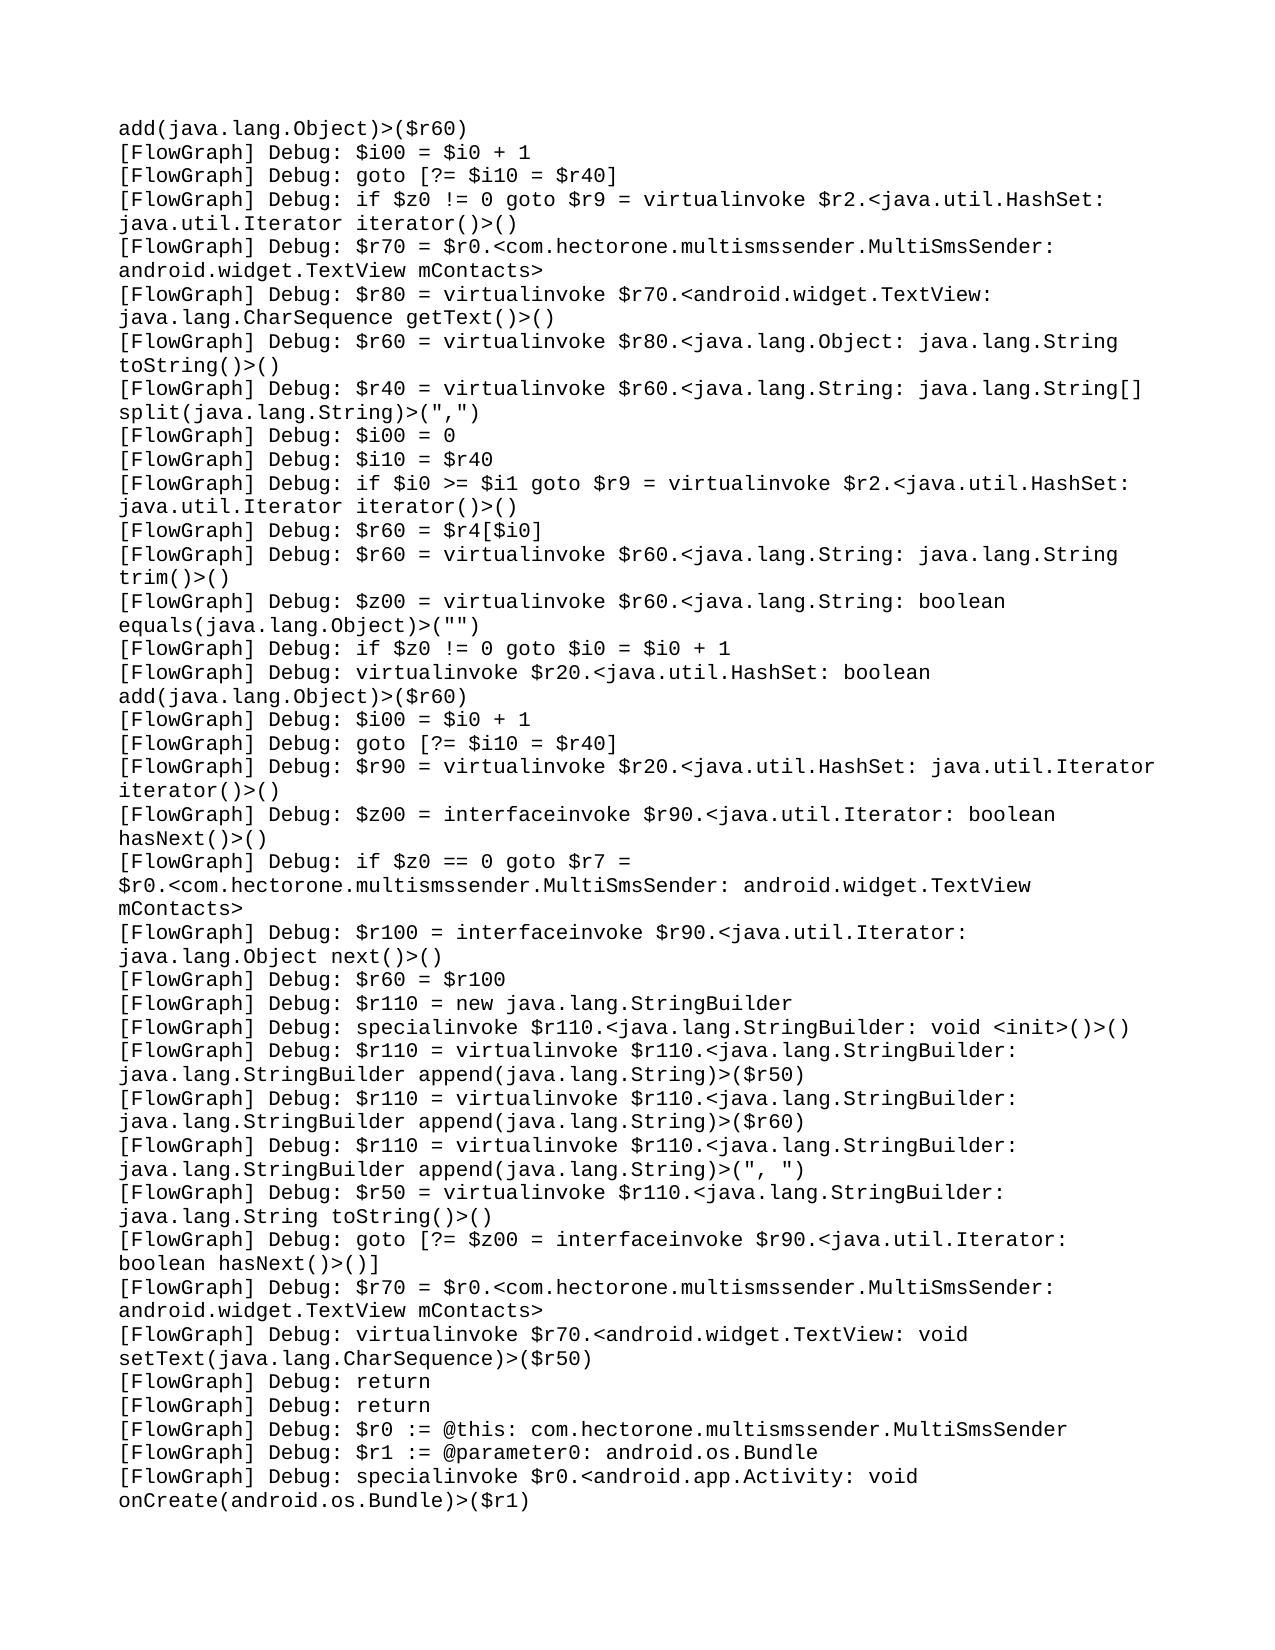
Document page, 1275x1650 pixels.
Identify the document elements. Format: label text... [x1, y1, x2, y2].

text [FlowGraph] Debug: $r60 = virtualinvoke $r80.<java.lang.Object: java.lang.String toString()>() [118, 331, 1157, 378]
text [FlowGraph] Debug: $z00 = interfaceinvoke $r90.<java.util.Iterator: boolean hasNext()>() [118, 804, 1157, 851]
text [FlowGraph] Debug: specialinvoke $r110.<java.lang.StringBuilder: void <init>()>() [118, 1017, 1157, 1040]
text [FlowGraph] Debug: $i00 = 0 [118, 426, 1157, 449]
text [FlowGraph] Debug: $r80 = virtualinvoke $r70.<android.widget.TextView: java.lang.CharSequence getText()>() [118, 284, 1157, 331]
text [FlowGraph] Debug: $r60 = $r4[$i0] [118, 520, 1157, 544]
text [FlowGraph] Debug: goto [?= $i10 = $r40] [118, 165, 1157, 189]
text [FlowGraph] Debug: $r90 = virtualinvoke $r20.<java.util.HashSet: java.util.Iterator iterator()>() [118, 757, 1157, 804]
text [FlowGraph] Debug: $r0 := @this: com.hectorone.multismssender.MultiSmsSender [118, 1419, 1157, 1442]
text [FlowGraph] Debug: $r110 = virtualinvoke $r110.<java.lang.StringBuilder: java.lang.StringBuilder append(java.lang.String)>($r50) [118, 1040, 1157, 1088]
text [FlowGraph] Debug: $i00 = $i0 + 1 [118, 142, 1157, 165]
text [FlowGraph] Debug: $r40 = virtualinvoke $r60.<java.lang.String: java.lang.String[] split(java.lang.String)>(",") [118, 378, 1157, 426]
text [FlowGraph] Debug: goto [?= $z00 = interfaceinvoke $r90.<java.util.Iterator: boolean hasNext()>()] [118, 1229, 1157, 1277]
text [FlowGraph] Debug: $r110 = virtualinvoke $r110.<java.lang.StringBuilder: java.lang.StringBuilder append(java.lang.String)>(", ") [118, 1135, 1157, 1182]
text [FlowGraph] Debug: return [118, 1371, 1157, 1395]
text [FlowGraph] Debug: virtualinvoke $r20.<java.util.HashSet: boolean add(java.lang.Object)>($r60) [118, 662, 1157, 709]
text [FlowGraph] Debug: $r110 = new java.lang.StringBuilder [118, 993, 1157, 1017]
text [FlowGraph] Debug: $r70 = $r0.<com.hectorone.multismssender.MultiSmsSender: android.widget.TextView mContacts> [118, 236, 1157, 284]
text [FlowGraph] Debug: specialinvoke $r0.<android.app.Activity: void onCreate(android.os.Bundle)>($r1) [118, 1466, 1157, 1513]
text [FlowGraph] Debug: $r1 := @parameter0: android.os.Bundle [118, 1442, 1157, 1466]
text [FlowGraph] Debug: if $z0 != 0 goto $i0 = $i0 + 1 [118, 638, 1157, 662]
text [FlowGraph] Debug: $r100 = interfaceinvoke $r90.<java.util.Iterator: java.lang.Object next()>() [118, 922, 1157, 969]
text [FlowGraph] Debug: if $i0 >= $i1 goto $r9 = virtualinvoke $r2.<java.util.HashSet: java.util.Iterator iterator()>() [118, 473, 1157, 520]
text [FlowGraph] Debug: $z00 = virtualinvoke $r60.<java.lang.String: boolean equals(java.lang.Object)>("") [118, 591, 1157, 638]
text [FlowGraph] Debug: $i10 = $r40 [118, 449, 1157, 473]
text [FlowGraph] Debug: return [118, 1395, 1157, 1419]
text [FlowGraph] Debug: $r60 = $r100 [118, 969, 1157, 993]
text [FlowGraph] Debug: if $z0 != 0 goto $r9 = virtualinvoke $r2.<java.util.HashSet: java.util.Iterator iterator()>() [118, 189, 1157, 236]
text [FlowGraph] Debug: $r60 = virtualinvoke $r60.<java.lang.String: java.lang.String trim()>() [118, 544, 1157, 591]
text [FlowGraph] Debug: virtualinvoke $r70.<android.widget.TextView: void setText(java.lang.CharSequence)>($r50) [118, 1324, 1157, 1371]
text add(java.lang.Object)>($r60) [118, 118, 1157, 142]
text [FlowGraph] Debug: goto [?= $i10 = $r40] [118, 733, 1157, 757]
text [FlowGraph] Debug: $r50 = virtualinvoke $r110.<java.lang.StringBuilder: java.lang.String toString()>() [118, 1182, 1157, 1229]
text [FlowGraph] Debug: if $z0 == 0 goto $r7 = $r0.<com.hectorone.multismssender.MultiSmsSender: android.widget.TextView mContacts> [118, 851, 1157, 922]
text [FlowGraph] Debug: $i00 = $i0 + 1 [118, 709, 1157, 733]
text [FlowGraph] Debug: $r70 = $r0.<com.hectorone.multismssender.MultiSmsSender: android.widget.TextView mContacts> [118, 1277, 1157, 1324]
text [FlowGraph] Debug: $r110 = virtualinvoke $r110.<java.lang.StringBuilder: java.lang.StringBuilder append(java.lang.String)>($r60) [118, 1088, 1157, 1135]
